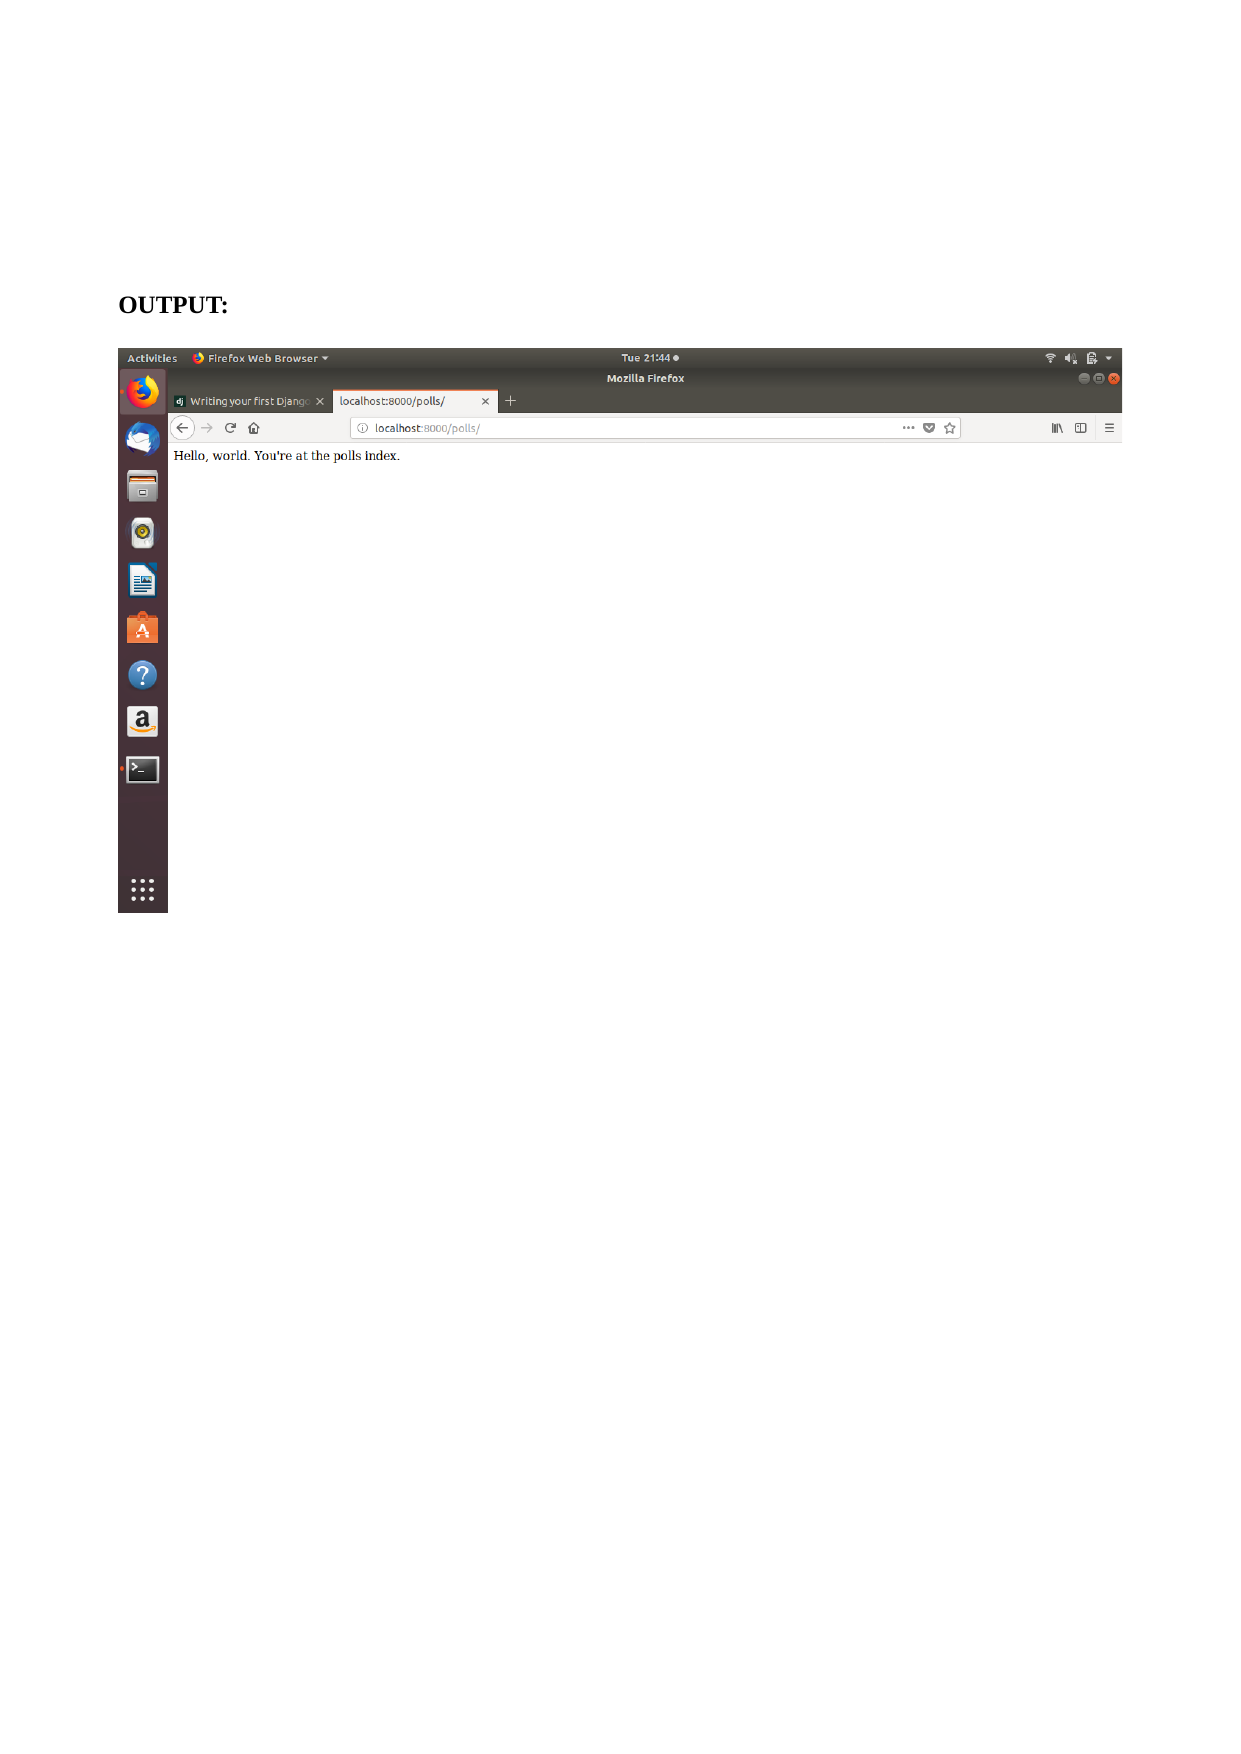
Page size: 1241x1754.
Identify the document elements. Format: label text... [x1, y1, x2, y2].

picture [118, 348, 1123, 913]
text OUTPUT: [118, 291, 1122, 319]
